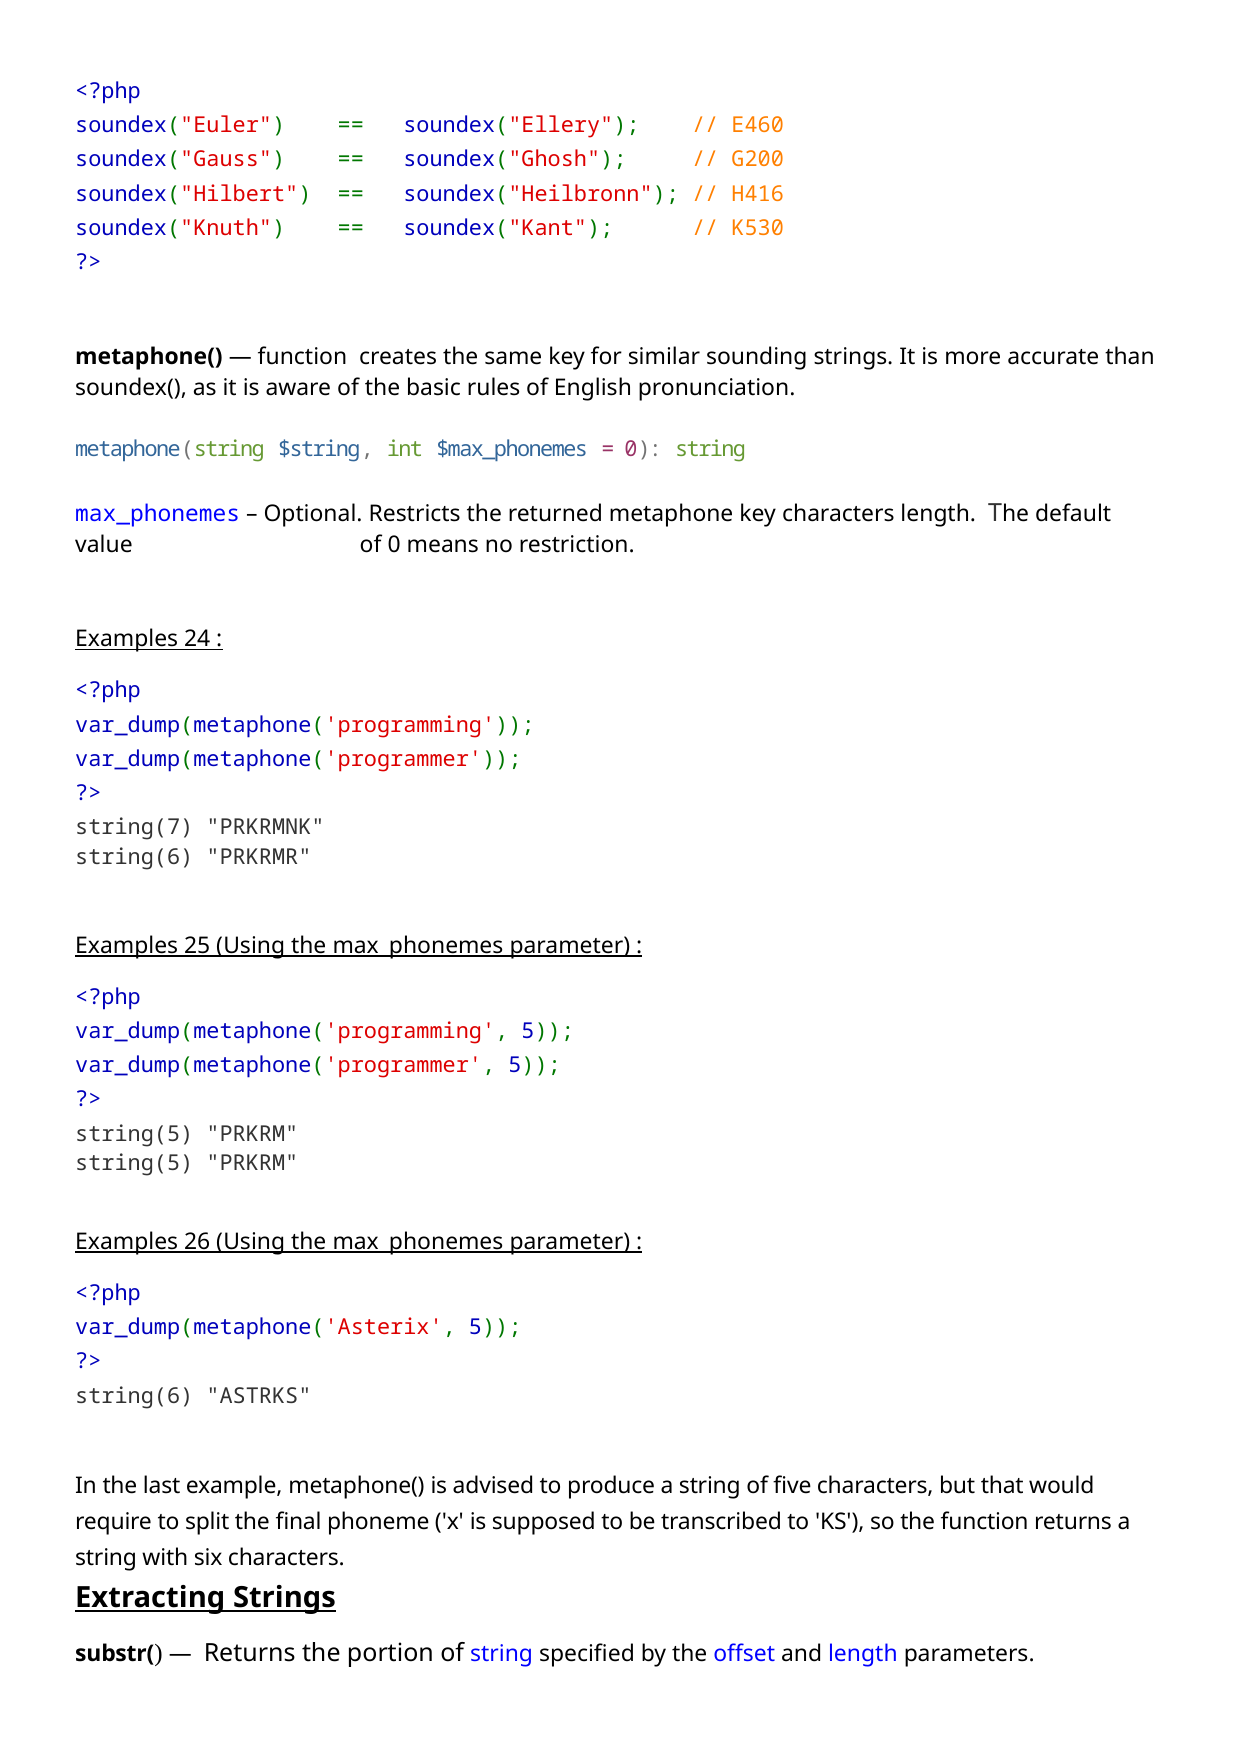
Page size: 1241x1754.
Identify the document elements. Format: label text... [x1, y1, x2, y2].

text <?php var_dump(metaphone('programming')); var_dump(metaphone('programmer')); ?> [75, 674, 1166, 807]
text Examples 26 (Using the max_phonemes parameter) : [75, 1225, 1166, 1256]
text string(6) "ASTRKS" [75, 1379, 1166, 1409]
text Extracting Strings [75, 1577, 1166, 1616]
text substr() — Returns the portion of string specified by the offset and length parameters. [75, 1634, 1166, 1668]
text max_phonemes – Optional. Restricts the returned metaphone key characters length. The default value of 0 means no restriction. [75, 494, 1166, 560]
text metaphone(string $string, int $max_phonemes = 0): string [75, 433, 1166, 463]
text <?php soundex("Euler") == soundex("Ellery"); // E460 soundex("Gauss") == soundex("Ghosh"); // G200 soundex("Hilbert") == soundex("Heilbronn"); // H416 soundex("Knuth") == soundex("Kant"); // K530 ?> [75, 75, 1166, 276]
text Examples 25 (Using the max_phonemes parameter) : [75, 928, 1166, 960]
text <?php var_dump(metaphone('programming', 5)); var_dump(metaphone('programmer', 5)); ?> [75, 981, 1166, 1113]
text <?php var_dump(metaphone('Asterix', 5)); ?> [75, 1277, 1166, 1375]
text string(6) "PRKRMR" [75, 841, 1166, 871]
text metaphone() — function creates the same key for similar sounding strings. It is more accurate than soundex(), as it is aware of the basic rules of English pronunciation. [75, 339, 1166, 402]
text Examples 24 : [75, 622, 1166, 653]
text In the last example, metaphone() is advised to produce a string of five characters, but that would require to split the final phoneme ('x' is supposed to be transcribed to 'KS'), so the function returns a string with six characters. [75, 1469, 1166, 1572]
text string(5) "PRKRM" [75, 1117, 1166, 1147]
text string(5) "PRKRM" [75, 1147, 1166, 1177]
text string(7) "PRKRMNK" [75, 811, 1166, 841]
